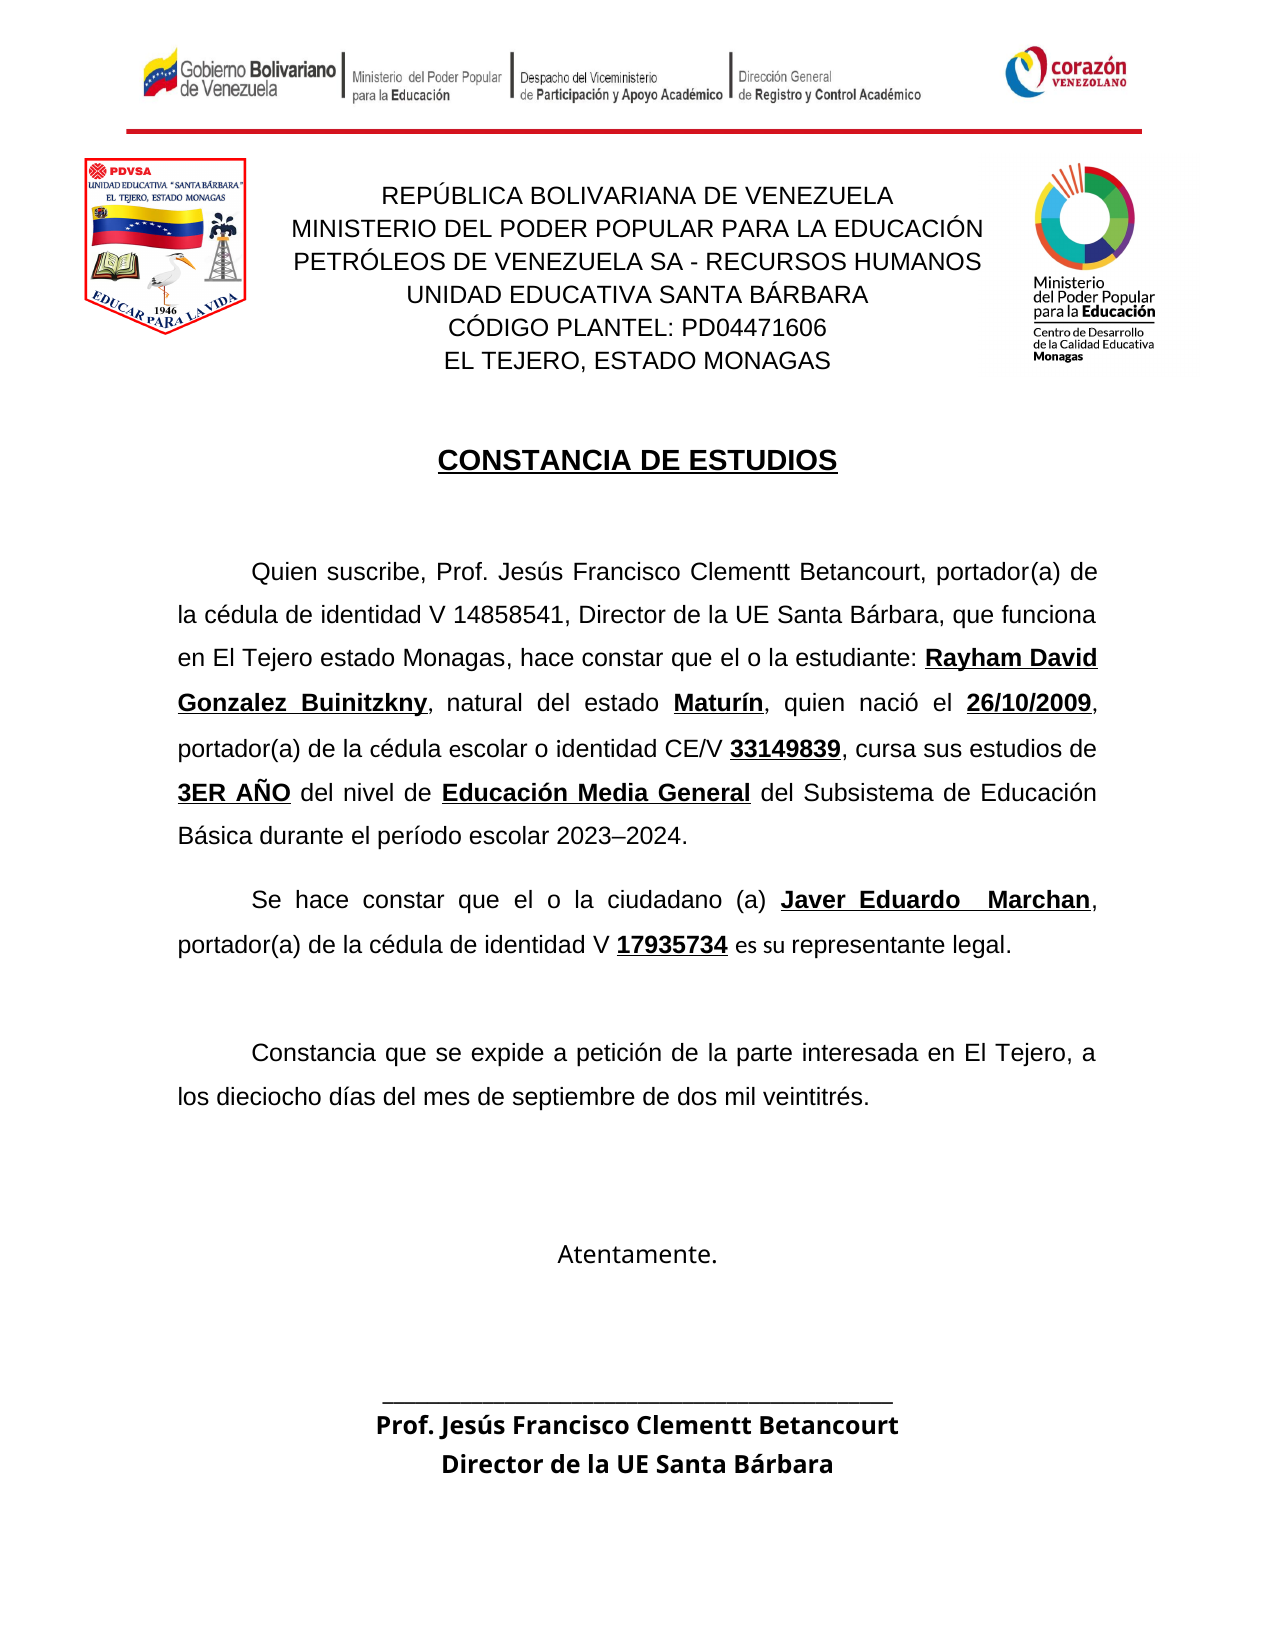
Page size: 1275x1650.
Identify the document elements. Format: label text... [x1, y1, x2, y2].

subtitle CONSTANCIA DE ESTUDIOS [177, 443, 1098, 476]
text UNIDAD EDUCATIVA SANTA BÁRBARA [252, 280, 978, 308]
picture [126, 11, 1142, 134]
text CÓDIGO PLANTEL: PD04471606 [177, 313, 978, 341]
text Constancia que se expide a petición de la parte interesada en El Tejero, a los dieciocho días del mes de septiembre de dos mil veintitrés. [177, 1038, 1098, 1110]
text EL TEJERO, ESTADO MONAGAS [177, 346, 978, 374]
text Prof. Jesús Francisco Clementt Betancourt [177, 1407, 1098, 1441]
picture [978, 153, 1200, 377]
subtitle PETRÓLEOS DE VENEZUELA SA - RECURSOS HUMANOS [252, 247, 978, 275]
text Director de la UE Santa Bárbara [177, 1447, 1098, 1481]
picture [79, 158, 252, 335]
text Quien suscribe, Prof. Jesús Francisco Clementt Betancourt, portador(a) de la cédula de identidad V 14858541, Director de la UE Santa Bárbara, que funciona en El Tejero estado Monagas, hace constar que el o la estudiante: Rayham David Gonzalez Buinitzkny, natural del estado Maturín, quien nació el 26/10/2009, portador(a) de la cédula escolar o identidad CE/V 33149839, cursa sus estudios de 3ER AÑO del nivel de Educación Media General del Subsistema de Educación Básica durante el período escolar 2023–2024. [177, 557, 1098, 849]
text Se hace constar que el o la ciudadano (a) Javer Eduardo Marchan, portador(a) de la cédula de identidad V 17935734 es su representante legal. [177, 885, 1098, 959]
text ______________________________________________ [177, 1373, 1098, 1407]
subtitle MINISTERIO DEL PODER POPULAR PARA LA EDUCACIÓN [252, 214, 978, 242]
text Atentamente. [177, 1237, 1098, 1271]
subtitle REPÚBLICA BOLIVARIANA DE VENEZUELA [252, 181, 978, 209]
